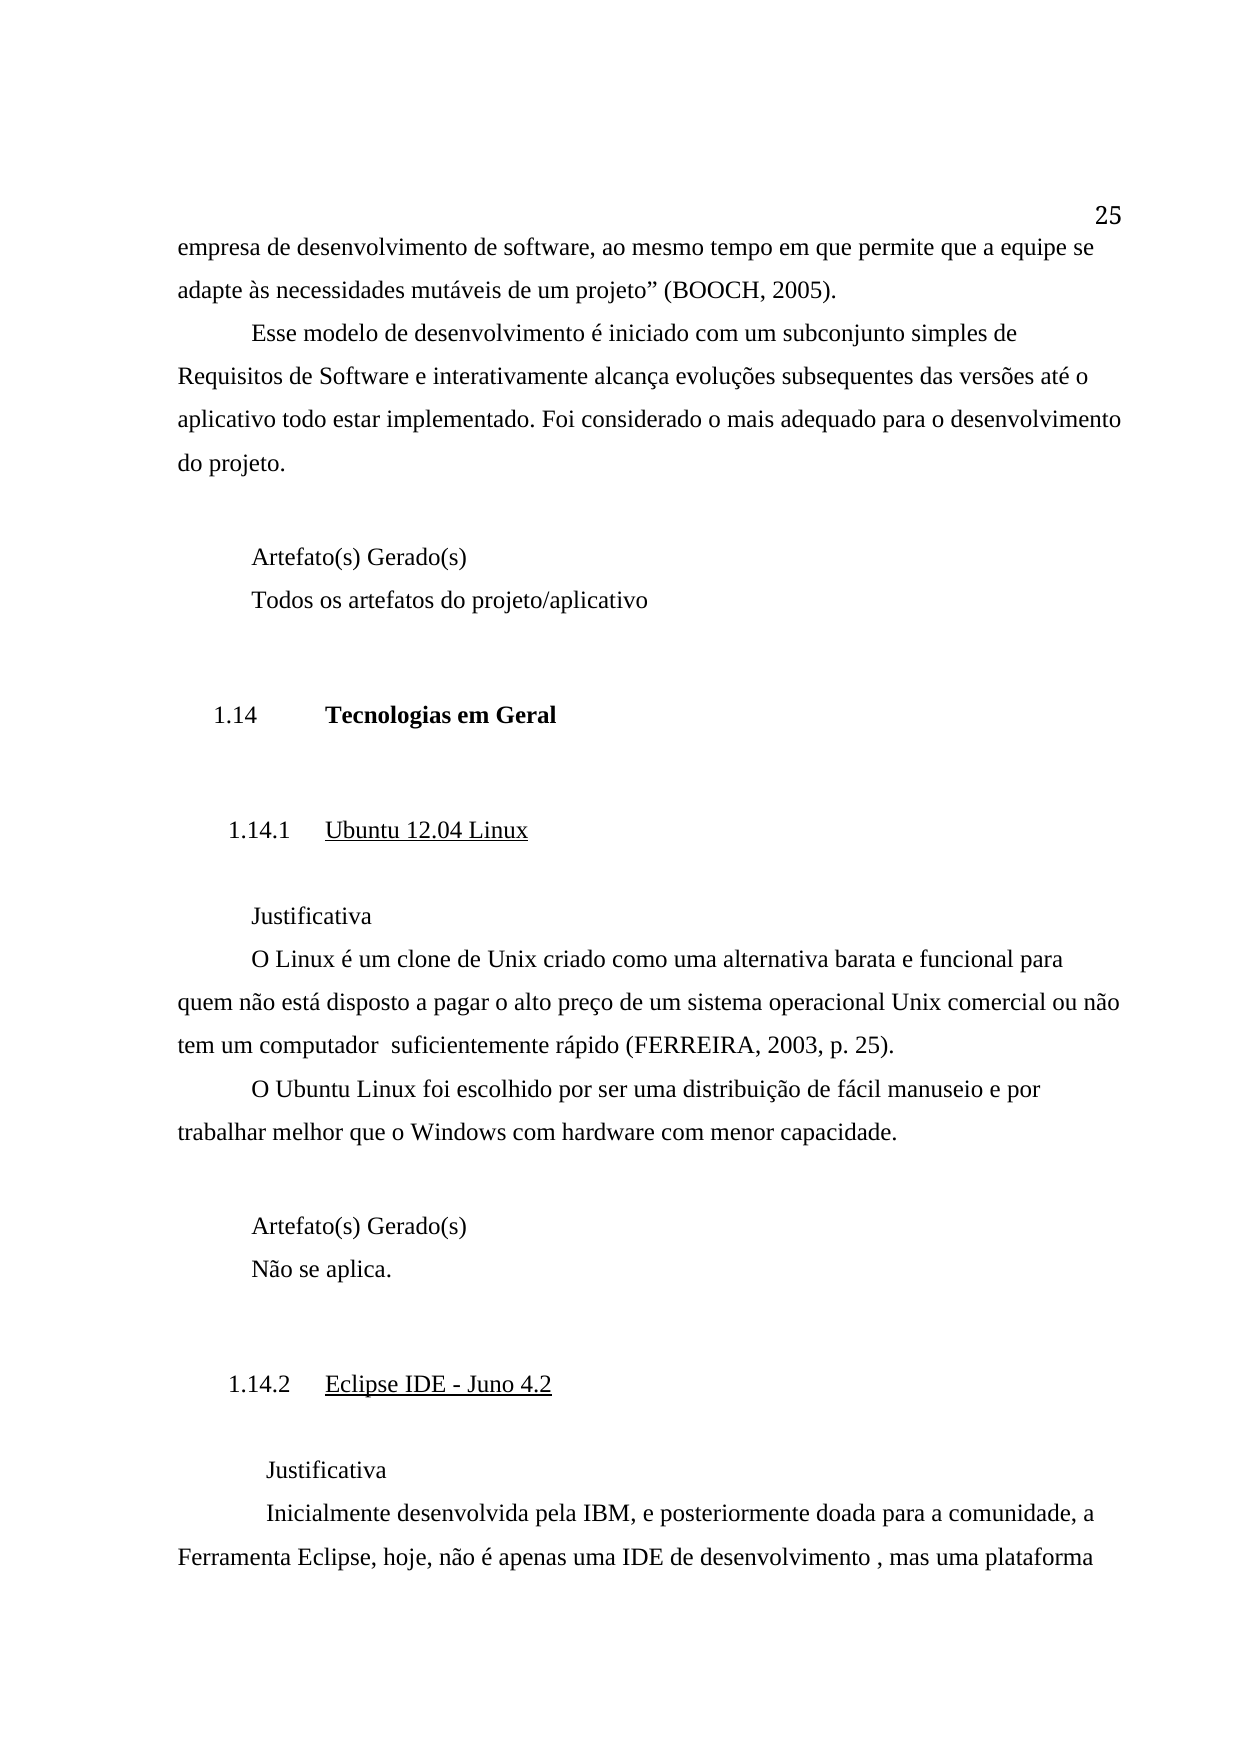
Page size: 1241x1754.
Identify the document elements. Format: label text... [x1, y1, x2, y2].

text Artefato(s) Gerado(s) [177, 542, 1122, 571]
text empresa de desenvolvimento de software, ao mesmo tempo em que permite que a equipe se adapte às necessidades mutáveis de um projeto” (BOOCH, 2005). [177, 232, 1122, 304]
text Artefato(s) Gerado(s) [177, 1211, 1122, 1240]
subtitle Tecnologias em Geral [207, 700, 1122, 729]
text Não se aplica. [177, 1254, 1122, 1283]
text Justificativa [177, 1455, 1122, 1484]
subtitle Ubuntu 12.04 Linux [222, 815, 1122, 844]
subtitle Eclipse IDE - Juno 4.2 [222, 1369, 1122, 1398]
text Todos os artefatos do projeto/aplicativo [177, 585, 1122, 614]
text O Linux é um clone de Unix criado como uma alternativa barata e funcional para quem não está disposto a pagar o alto preço de um sistema operacional Unix comercial ou não tem um computador suficientemente rápido (FERREIRA, 2003, p. 25). [177, 944, 1122, 1059]
text Inicialmente desenvolvida pela IBM, e posteriormente doada para a comunidade, a Ferramenta Eclipse, hoje, não é apenas uma IDE de desenvolvimento , mas uma plataforma [177, 1498, 1122, 1570]
text Esse modelo de desenvolvimento é iniciado com um subconjunto simples de Requisitos de Software e interativamente alcança evoluções subsequentes das versões até o aplicativo todo estar implementado. Foi considerado o mais adequado para o desenvolvimento do projeto. [177, 318, 1122, 476]
text O Ubuntu Linux foi escolhido por ser uma distribuição de fácil manuseio e por trabalhar melhor que o Windows com hardware com menor capacidade. [177, 1074, 1122, 1146]
text Justificativa [177, 901, 1122, 930]
